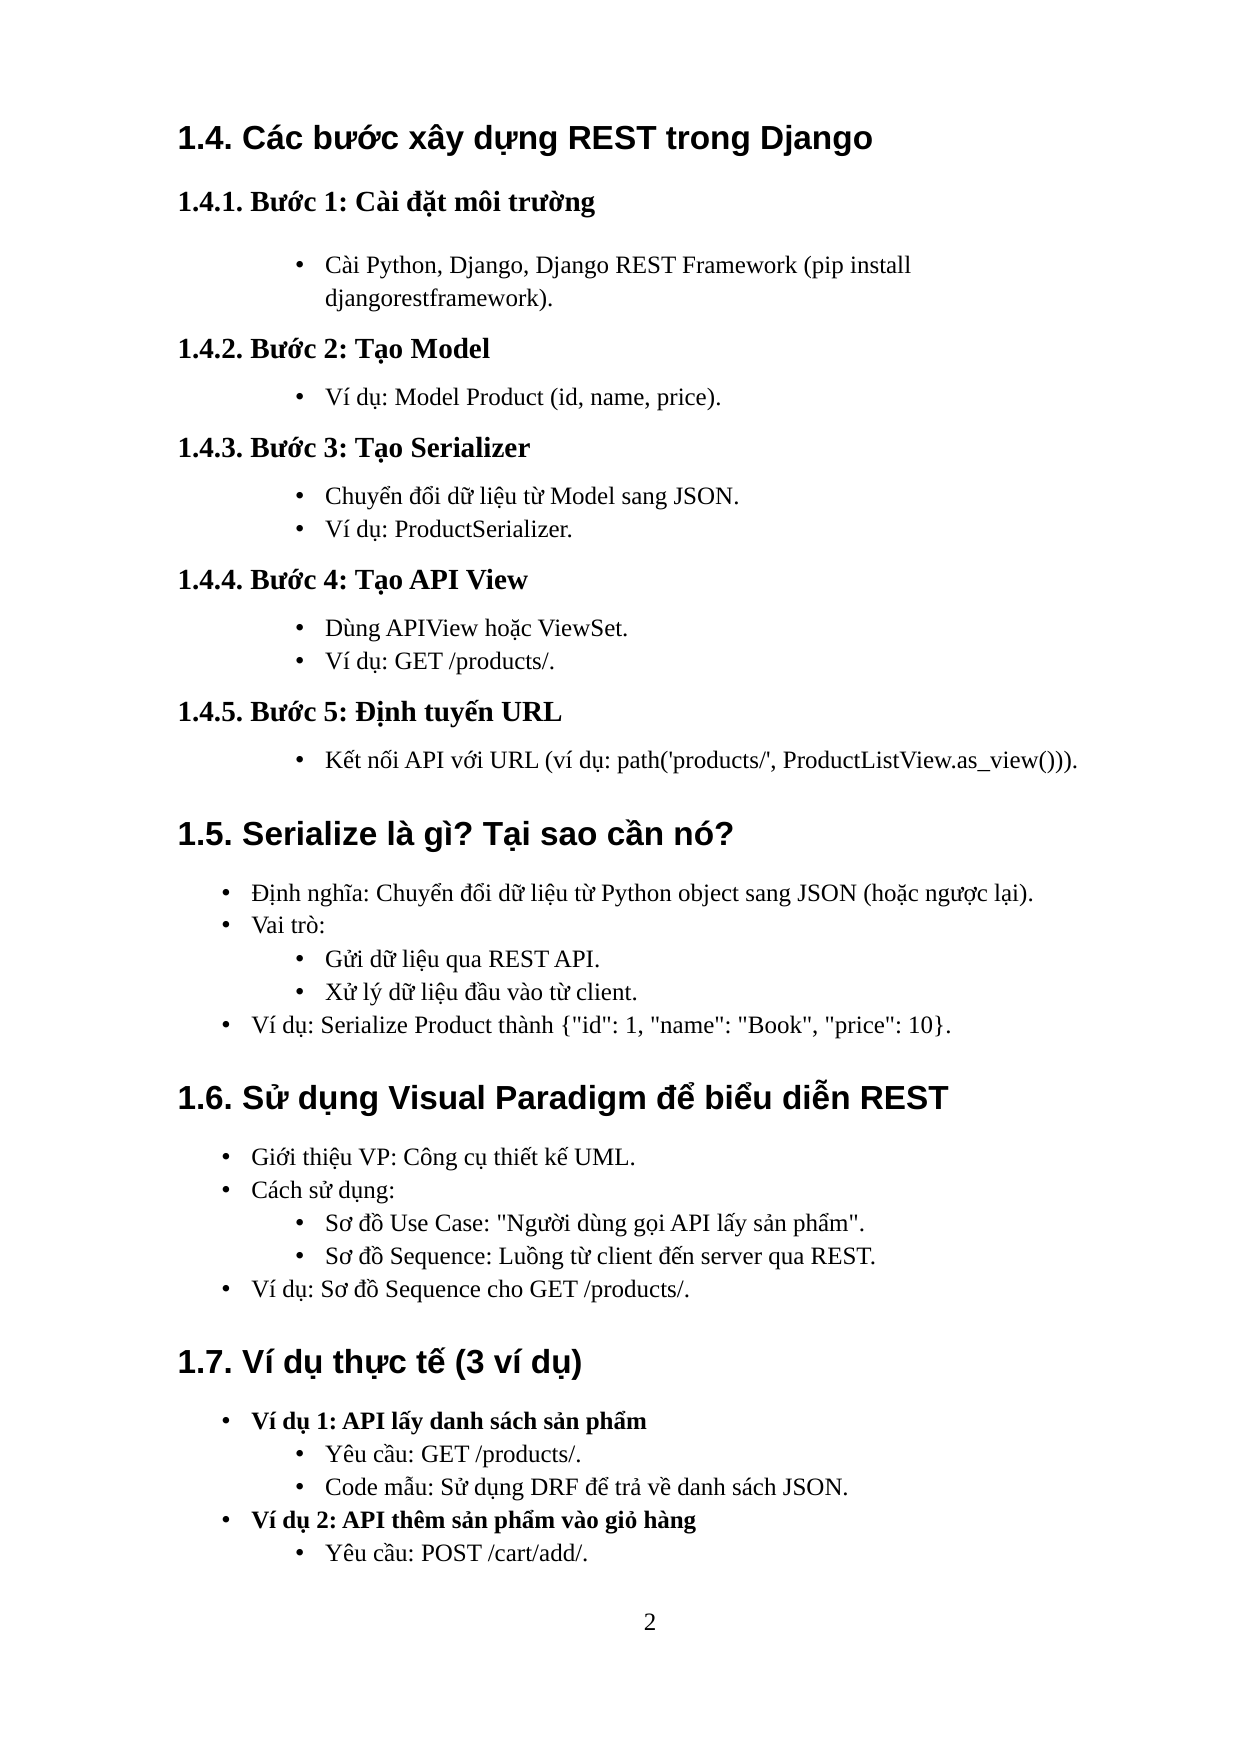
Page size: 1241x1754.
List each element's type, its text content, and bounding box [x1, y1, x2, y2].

list Vai trò: [222, 911, 1122, 939]
list Ví dụ: Sơ đồ Sequence cho GET /products/. [222, 1274, 1122, 1303]
list Định nghĩa: Chuyển đổi dữ liệu từ Python object sang JSON (hoặc ngược lại). [222, 865, 1122, 906]
subtitle 1.4.3. Bước 3: Tạo Serializer [177, 430, 1122, 463]
list Ví dụ: Model Product (id, name, price). [295, 377, 1122, 411]
list Cài Python, Django, Django REST Framework (pip install djangorestframework). [295, 230, 1122, 312]
list Yêu cầu: POST /cart/add/. [295, 1538, 1122, 1567]
list Sơ đồ Use Case: "Người dùng gọi API lấy sản phẩm". [295, 1208, 1122, 1237]
list Ví dụ 1: API lấy danh sách sản phẩm [222, 1393, 1122, 1435]
list Ví dụ 2: API thêm sản phẩm vào giỏ hàng [222, 1505, 1122, 1534]
subtitle 1.4.2. Bước 2: Tạo Model [177, 331, 1122, 364]
list Ví dụ: GET /products/. [295, 646, 1122, 675]
subtitle 1.6. Sử dụng Visual Paradigm để biểu diễn REST [177, 1078, 1122, 1117]
list Gửi dữ liệu qua REST API. [295, 944, 1122, 972]
list Yêu cầu: GET /products/. [295, 1439, 1122, 1468]
subtitle 1.4. Các bước xây dựng REST trong Django [177, 118, 1122, 157]
subtitle 1.4.1. Bước 1: Cài đặt môi trường [177, 184, 1122, 217]
list Ví dụ: Serialize Product thành {"id": 1, "name": "Book", "price": 10}. [222, 1010, 1122, 1038]
list Dùng APIView hoặc ViewSet. [295, 608, 1122, 642]
subtitle 1.5. Serialize là gì? Tại sao cần nó? [177, 814, 1122, 852]
list Cách sử dụng: [222, 1175, 1122, 1203]
list Sơ đồ Sequence: Luồng từ client đến server qua REST. [295, 1241, 1122, 1269]
list Kết nối API với URL (ví dụ: path('products/', ProductListView.as_view())). [295, 740, 1122, 774]
list Chuyển đổi dữ liệu từ Model sang JSON. [295, 476, 1122, 510]
list Giới thiệu VP: Công cụ thiết kế UML. [222, 1129, 1122, 1171]
subtitle 1.4.4. Bước 4: Tạo API View [177, 562, 1122, 596]
subtitle 1.7. Ví dụ thực tế (3 ví dụ) [177, 1342, 1122, 1381]
list Code mẫu: Sử dụng DRF để trả về danh sách JSON. [295, 1472, 1122, 1501]
list Ví dụ: ProductSerializer. [295, 514, 1122, 543]
subtitle 1.4.5. Bước 5: Định tuyến URL [177, 694, 1122, 728]
list Xử lý dữ liệu đầu vào từ client. [295, 977, 1122, 1005]
